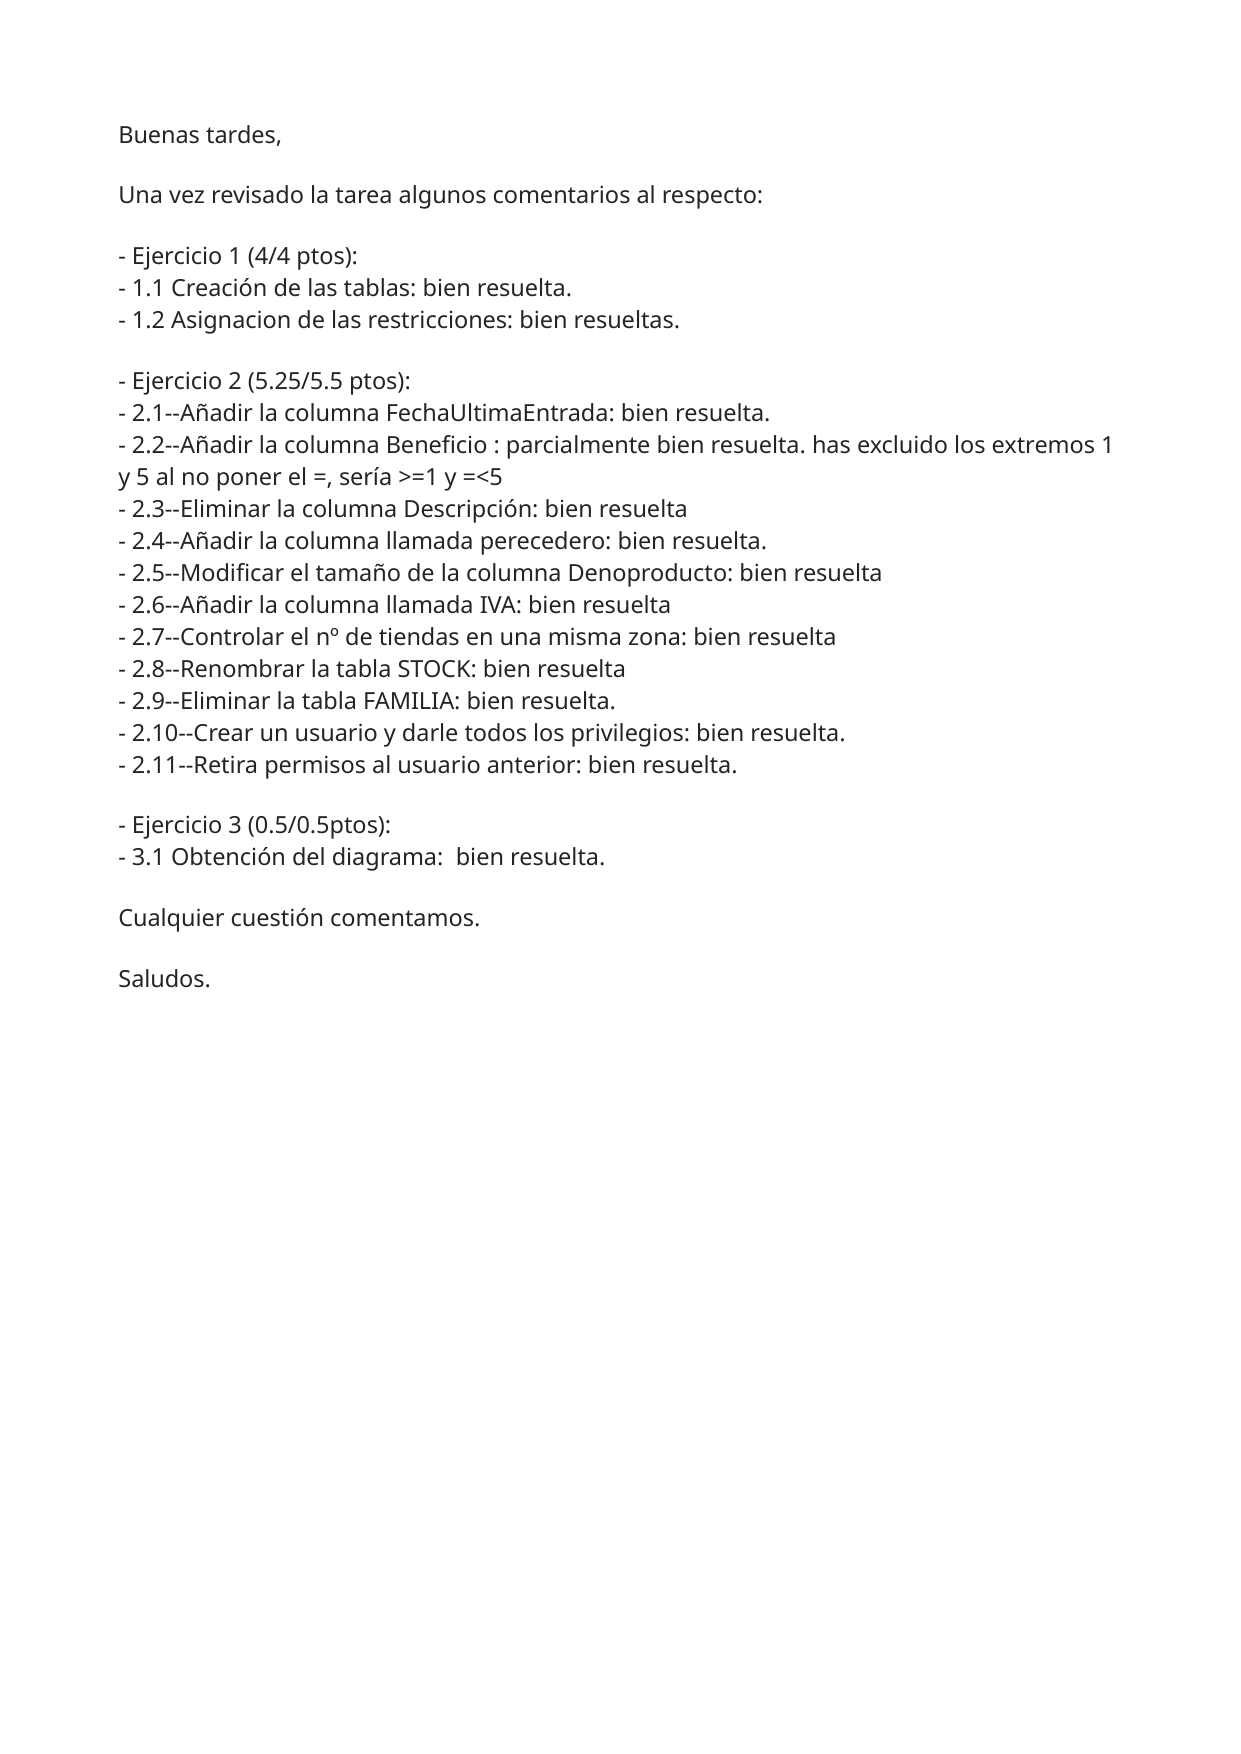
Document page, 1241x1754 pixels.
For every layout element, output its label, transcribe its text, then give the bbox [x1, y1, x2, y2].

text Buenas tardes, Una vez revisado la tarea algunos comentarios al respecto: - Ejercicio 1 (4/4 ptos): - 1.1 Creación de las tablas: bien resuelta. - 1.2 Asignacion de las restricciones: bien resueltas. - Ejercicio 2 (5.25/5.5 ptos): - 2.1--Añadir la columna FechaUltimaEntrada: bien resuelta. - 2.2--Añadir la columna Beneficio : parcialmente bien resuelta. has excluido los extremos 1 y 5 al no poner el =, sería >=1 y =<5 - 2.3--Eliminar la columna Descripción: bien resuelta - 2.4--Añadir la columna llamada perecedero: bien resuelta. - 2.5--Modificar el tamaño de la columna Denoproducto: bien resuelta - 2.6--Añadir la columna llamada IVA: bien resuelta - 2.7--Controlar el nº de tiendas en una misma zona: bien resuelta - 2.8--Renombrar la tabla STOCK: bien resuelta - 2.9--Eliminar la tabla FAMILIA: bien resuelta. - 2.10--Crear un usuario y darle todos los privilegios: bien resuelta. - 2.11--Retira permisos al usuario anterior: bien resuelta. - Ejercicio 3 (0.5/0.5ptos): - 3.1 Obtención del diagrama: bien resuelta. Cualquier cuestión comentamos. Saludos. [118, 118, 1122, 994]
